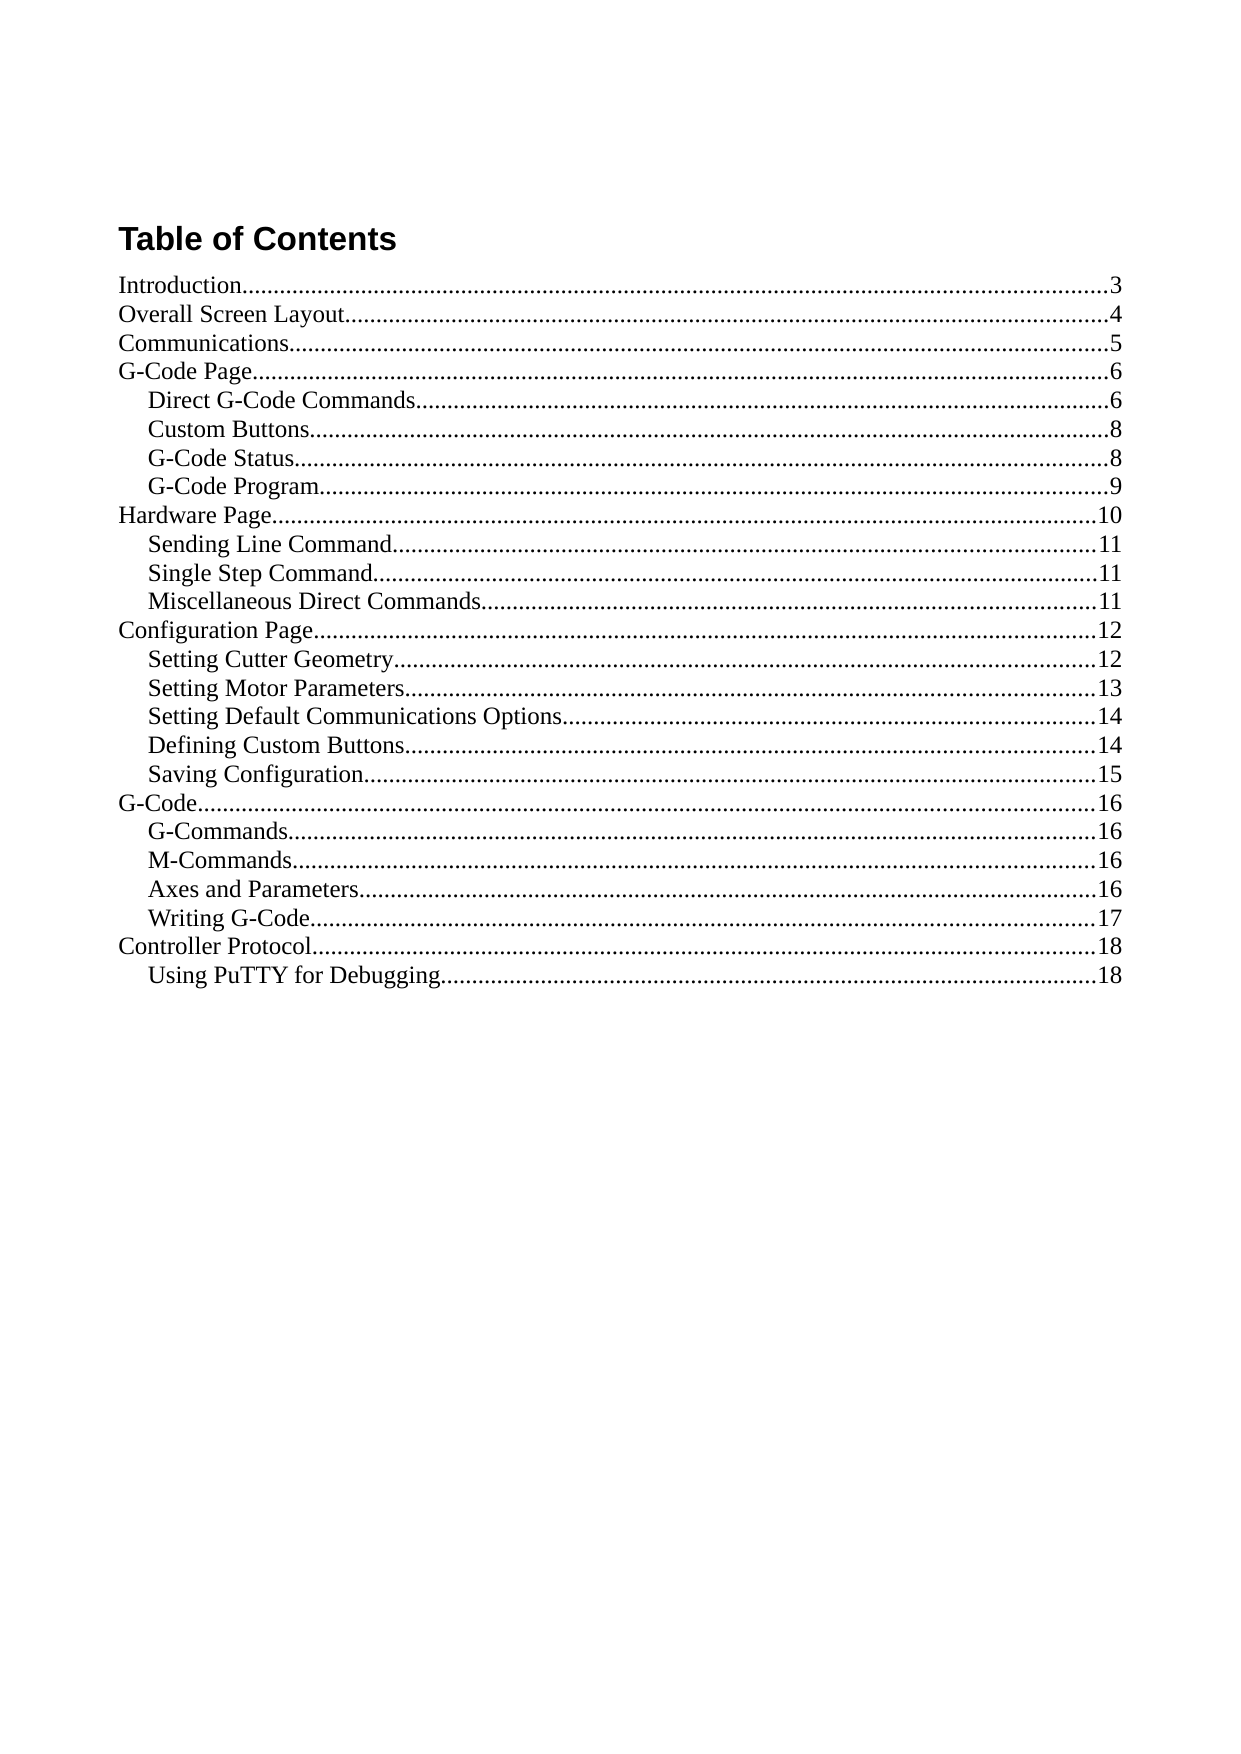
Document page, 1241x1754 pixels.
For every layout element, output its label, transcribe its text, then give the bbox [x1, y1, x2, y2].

text Overall Screen Layout 4 [118, 299, 1122, 328]
text Single Step Command 11 [148, 558, 1122, 586]
text Miscellaneous Direct Commands 11 [148, 586, 1122, 615]
text G-Code Page 6 [118, 356, 1122, 385]
text Using PuTTY for Debugging 18 [148, 960, 1122, 989]
text Setting Cutter Geometry 12 [148, 644, 1122, 673]
text G-Commands 16 [148, 816, 1122, 845]
text Sending Line Command 11 [148, 529, 1122, 558]
text Controller Protocol 18 [118, 931, 1122, 960]
text Defining Custom Buttons 14 [148, 730, 1122, 759]
text G-Code 16 [118, 788, 1122, 816]
text Axes and Parameters 16 [148, 874, 1122, 903]
text Hardware Page 10 [118, 500, 1122, 529]
subtitle Table of Contents [118, 219, 1122, 258]
text Saving Configuration 15 [148, 759, 1122, 788]
text Setting Default Communications Options 14 [148, 701, 1122, 730]
text Direct G-Code Commands 6 [148, 385, 1122, 414]
text Setting Motor Parameters 13 [148, 673, 1122, 701]
text G-Code Status 8 [148, 443, 1122, 471]
text G-Code Program 9 [148, 471, 1122, 500]
text Introduction 3 [118, 270, 1122, 299]
text Communications 5 [118, 328, 1122, 356]
text Custom Buttons 8 [148, 414, 1122, 443]
text Writing G-Code 17 [148, 903, 1122, 931]
text M-Commands 16 [148, 845, 1122, 874]
text Configuration Page 12 [118, 615, 1122, 644]
